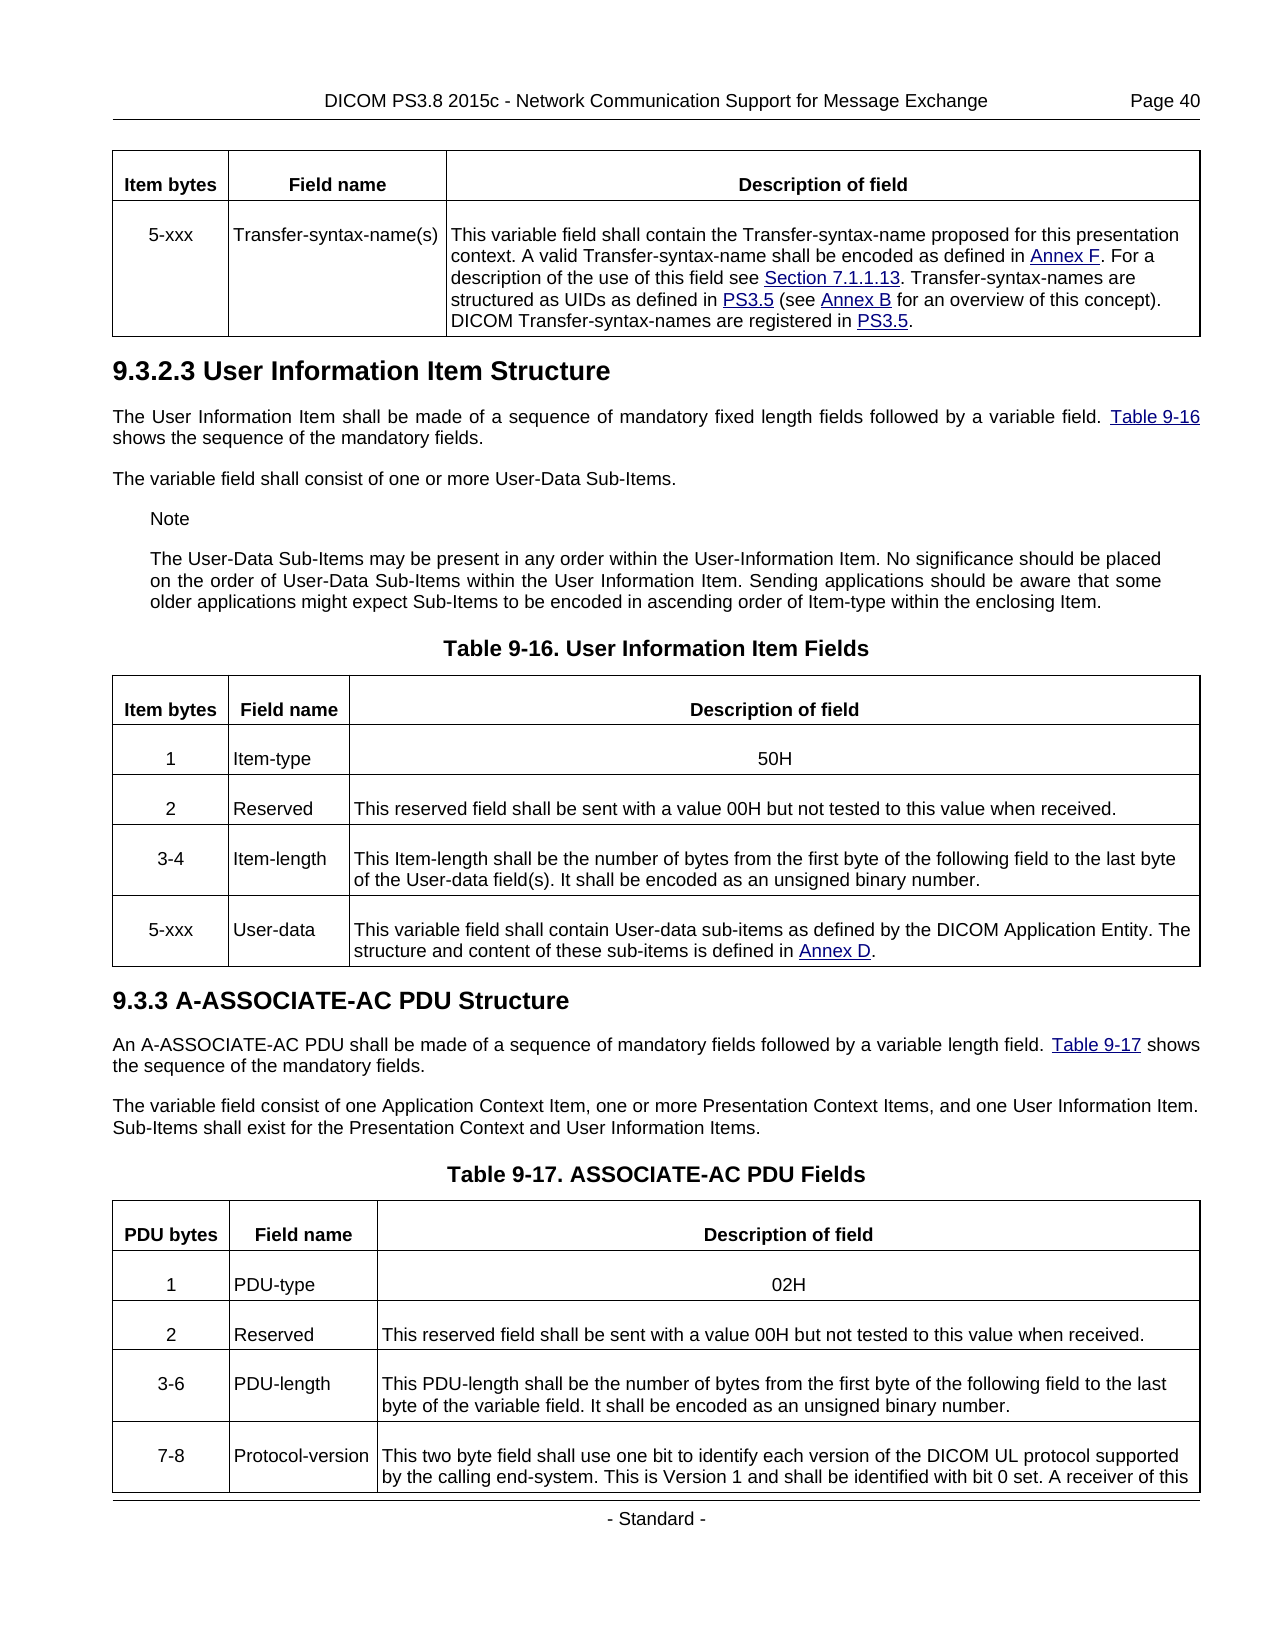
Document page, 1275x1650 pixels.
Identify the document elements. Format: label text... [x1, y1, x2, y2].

table_cell This reserved field shall be sent with a value 00H but not tested to this value when received. [378, 1301, 1199, 1349]
text Table 9-16. User Information Item Fields [112, 635, 1200, 661]
table_cell This variable field shall contain User-data sub-items as defined by the DICOM Application Entity. The structure and content of these sub-items is defined in Annex D. [350, 896, 1199, 966]
text Note [150, 508, 1162, 529]
table_cell This PDU-length shall be the number of bytes from the first byte of the following field to the last byte of the variable field. It shall be encoded as an unsigned binary number. [378, 1350, 1199, 1421]
table_cell This Item-length shall be the number of bytes from the first byte of the following field to the last byte of the User-data field(s). It shall be encoded as an unsigned binary number. [350, 825, 1199, 895]
table_cell Item-type [229, 725, 349, 774]
table_header Description of field [447, 151, 1199, 200]
table_cell 3-4 [113, 825, 228, 895]
table_cell PDU-length [230, 1350, 377, 1421]
table_header Field name [229, 151, 446, 200]
text The User Information Item shall be made of a sequence of mandatory fixed length fields followed by a variable field. Table 9-16 shows the sequence of the mandatory fields. [112, 405, 1200, 448]
table_header Field name [229, 676, 349, 724]
table_cell 7-8 [113, 1422, 229, 1492]
text The variable field consist of one Application Context Item, one or more Presentation Context Items, and one User Information Item. Sub-Items shall exist for the Presentation Context and User Information Items. [112, 1095, 1200, 1138]
table_cell 5-xxx [113, 201, 228, 336]
table_cell Protocol-version [230, 1422, 377, 1492]
table_cell 02H [378, 1251, 1199, 1299]
table_cell 2 [113, 1301, 229, 1349]
table_cell User-data [229, 896, 349, 966]
table_cell This reserved field shall be sent with a value 00H but not tested to this value when received. [350, 775, 1199, 823]
text Table 9-17. ASSOCIATE-AC PDU Fields [112, 1161, 1200, 1187]
table_header Description of field [378, 1201, 1199, 1250]
table_cell This two byte field shall use one bit to identify each version of the DICOM UL protocol supported by the calling end-system. This is Version 1 and shall be identified with bit 0 set. A receiver of this [378, 1422, 1199, 1492]
text The variable field shall consist of one or more User-Data Sub-Items. [112, 467, 1200, 489]
table_header Description of field [350, 676, 1199, 724]
table_cell Transfer-syntax-name(s) [229, 201, 446, 336]
table_cell 50H [350, 725, 1199, 774]
table_cell 1 [113, 725, 228, 774]
table_cell Reserved [230, 1301, 377, 1349]
table_cell This variable field shall contain the Transfer-syntax-name proposed for this presentation context. A valid Transfer-syntax-name shall be encoded as defined in Annex F. For a description of the use of this field see Section 7.1.1.13. Transfer-syntax-names are structured as UIDs as defined in PS3.5 (see Annex B for an overview of this concept). DICOM Transfer-syntax-names are registered in PS3.5. [447, 201, 1199, 336]
text 9.3.3 A-ASSOCIATE-AC PDU Structure [112, 986, 1200, 1014]
table_cell 3-6 [113, 1350, 229, 1421]
table_cell 2 [113, 775, 228, 823]
table_cell 5-xxx [113, 896, 228, 966]
table_header Field name [230, 1201, 377, 1250]
text 9.3.2.3 User Information Item Structure [112, 355, 1200, 387]
table_cell 1 [113, 1251, 229, 1299]
text The User-Data Sub-Items may be present in any order within the User-Information Item. No significance should be placed on the order of User-Data Sub-Items within the User Information Item. Sending applications should be aware that some older applications might expect Sub-Items to be encoded in ascending order of Item-type within the enclosing Item. [150, 548, 1162, 613]
text An A-ASSOCIATE-AC PDU shall be made of a sequence of mandatory fields followed by a variable length field. Table 9-17 shows the sequence of the mandatory fields. [112, 1033, 1200, 1076]
table_header Item bytes [113, 151, 228, 200]
table_cell PDU-type [230, 1251, 377, 1299]
table_header Item bytes [113, 676, 228, 724]
table_header PDU bytes [113, 1201, 229, 1250]
table_cell Item-length [229, 825, 349, 895]
table_cell Reserved [229, 775, 349, 823]
